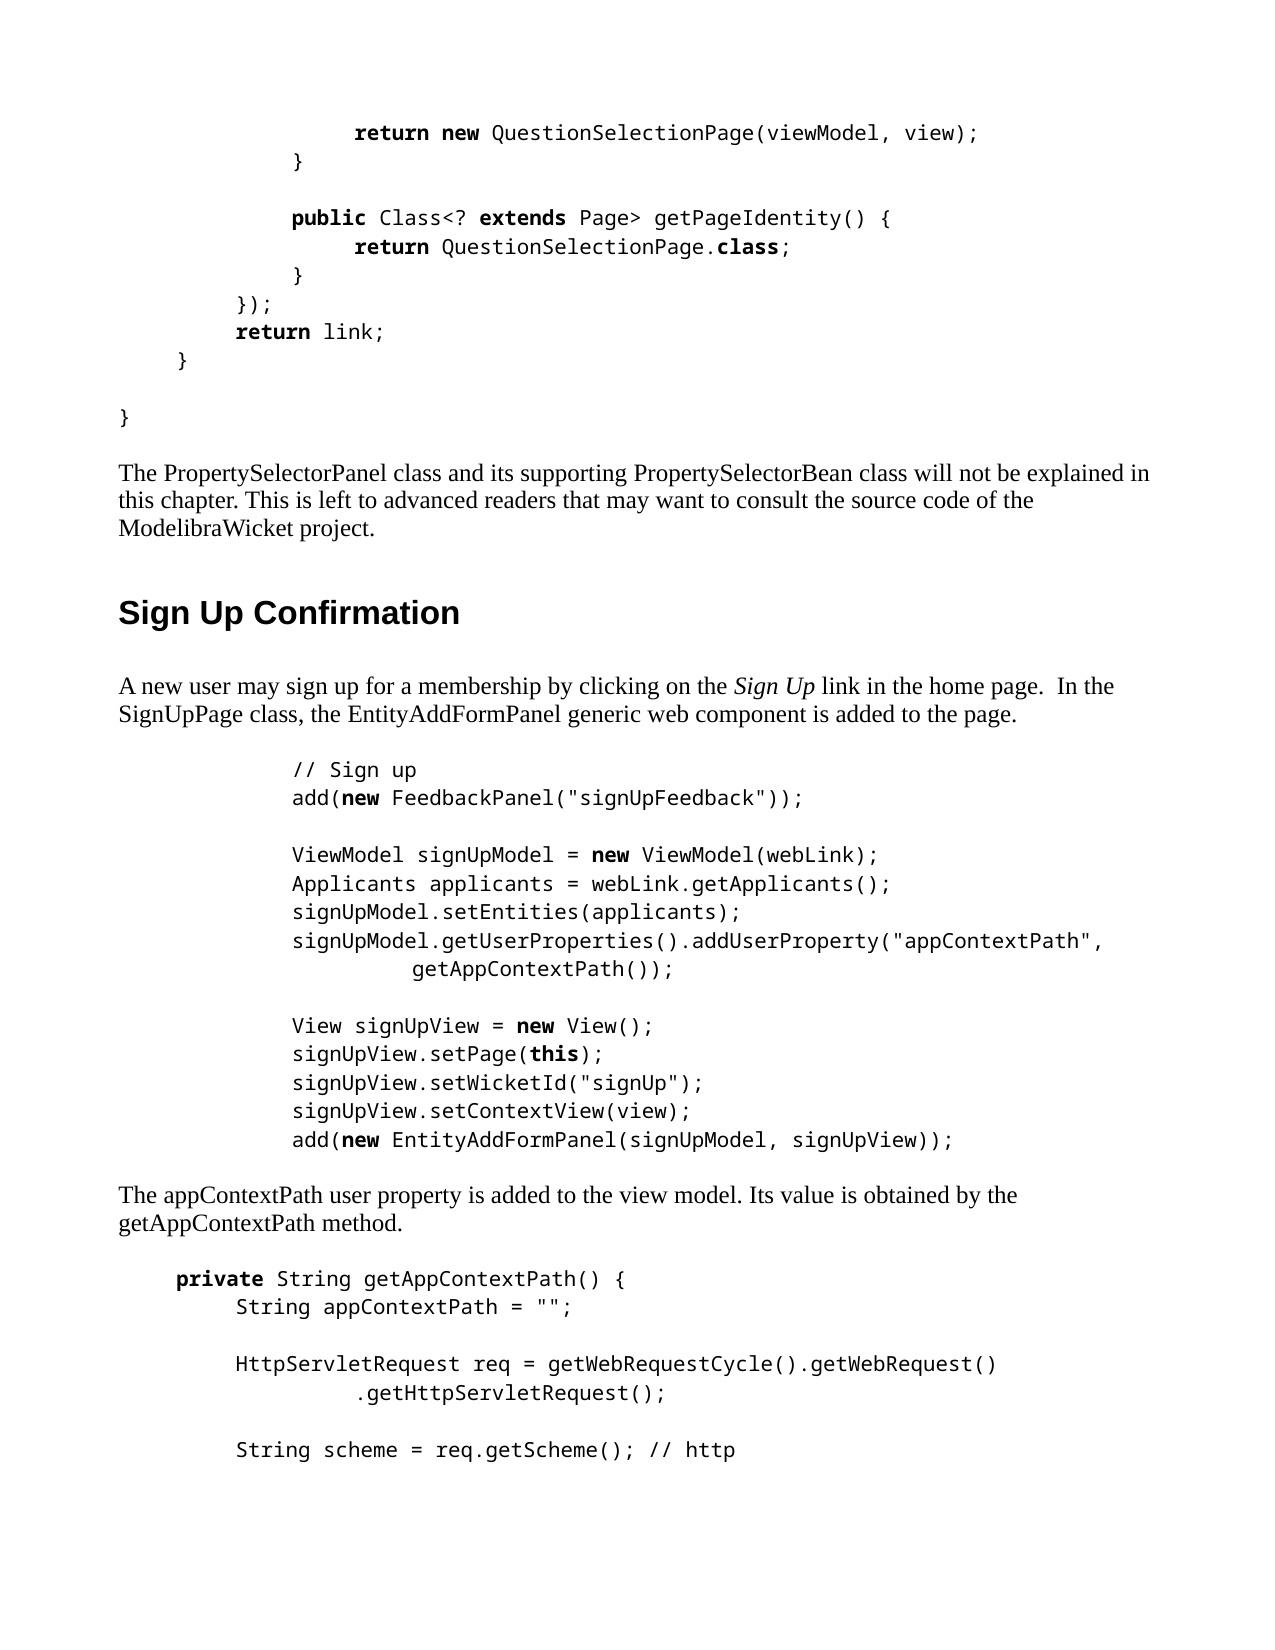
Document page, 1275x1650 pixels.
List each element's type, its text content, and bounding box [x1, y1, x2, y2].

text return new QuestionSelectionPage(viewModel, view); [118, 118, 1157, 147]
text signUpView.setContextView(view); [118, 1096, 1157, 1125]
text signUpView.setWicketId("signUp"); [118, 1068, 1157, 1096]
text .getHttpServletRequest(); [118, 1378, 1157, 1406]
text HttpServletRequest req = getWebRequestCycle().getWebRequest() [118, 1349, 1157, 1378]
text String scheme = req.getScheme(); // http [118, 1435, 1157, 1463]
text public Class<? extends Page> getPageIdentity() { [118, 203, 1157, 232]
text ViewModel signUpModel = new ViewModel(webLink); [118, 840, 1157, 869]
text return QuestionSelectionPage.class; [118, 232, 1157, 260]
text // Sign up [118, 755, 1157, 783]
text }); [118, 289, 1157, 317]
text The appContextPath user property is added to the view model. Its value is obtained by the getAppContextPath method. [118, 1181, 1157, 1236]
text } [118, 260, 1157, 289]
text } [118, 402, 1157, 431]
text String appContextPath = ""; [118, 1292, 1157, 1321]
text View signUpView = new View(); [118, 1011, 1157, 1039]
text signUpView.setPage(this); [118, 1039, 1157, 1068]
text The PropertySelectorPanel class and its supporting PropertySelectorBean class will not be explained in this chapter. This is left to advanced readers that may want to consult the source code of the ModelibraWicket project. [118, 459, 1157, 542]
text A new user may sign up for a membership by clicking on the Sign Up link in the home page. In the SignUpPage class, the EntityAddFormPanel generic web component is added to the page. [118, 672, 1157, 727]
text Applicants applicants = webLink.getApplicants(); [118, 869, 1157, 897]
text add(new FeedbackPanel("signUpFeedback")); [118, 783, 1157, 812]
subtitle Sign Up Confirmation [118, 594, 1157, 632]
text return link; [118, 317, 1157, 346]
text getAppContextPath()); [118, 954, 1157, 983]
text signUpModel.getUserProperties().addUserProperty("appContextPath", [118, 926, 1157, 954]
text signUpModel.setEntities(applicants); [118, 897, 1157, 926]
text } [118, 346, 1157, 374]
text add(new EntityAddFormPanel(signUpModel, signUpView)); [118, 1125, 1157, 1153]
text private String getAppContextPath() { [118, 1264, 1157, 1292]
text } [118, 147, 1157, 175]
